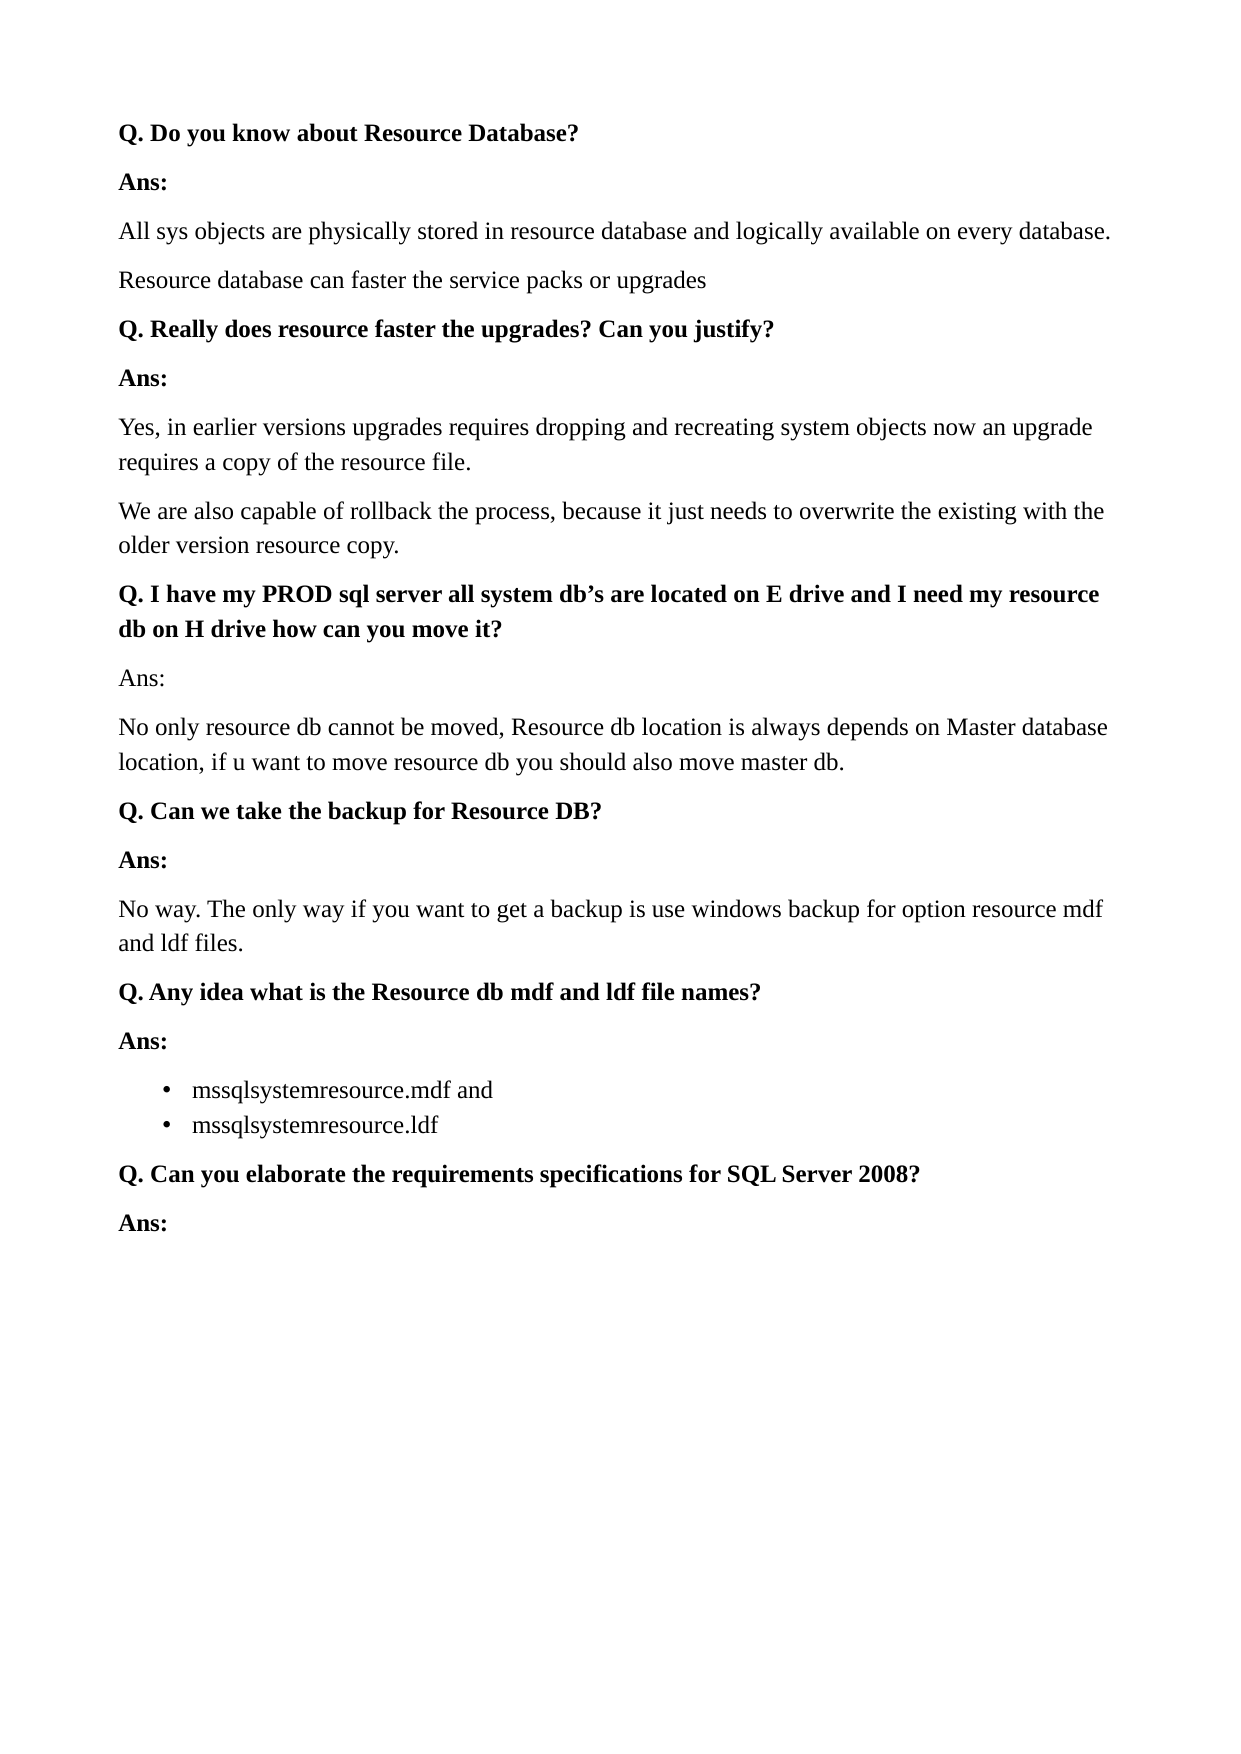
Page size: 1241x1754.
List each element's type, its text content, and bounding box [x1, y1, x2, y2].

text Ans: [118, 663, 1122, 692]
text Q. Can we take the backup for Resource DB? [118, 796, 1122, 824]
text We are also capable of rollback the process, because it just needs to overwrite the existing with the older version resource copy. [118, 496, 1122, 559]
text Ans: [118, 167, 1122, 196]
list mssqlsystemresource.ldf [162, 1110, 1122, 1139]
text No only resource db cannot be moved, Resource db location is always depends on Master database location, if u want to move resource db you should also move master db. [118, 712, 1122, 775]
text Q. Really does resource faster the upgrades? Can you justify? [118, 314, 1122, 343]
text Q. I have my PROD sql server all system db’s are located on E drive and I need my resource db on H drive how can you move it? [118, 579, 1122, 643]
text No way. The only way if you want to get a backup is use windows backup for option resource mdf and ldf files. [118, 894, 1122, 957]
text Q. Any idea what is the Resource db mdf and ldf file names? [118, 977, 1122, 1006]
text Ans: [118, 363, 1122, 392]
text Q. Can you elaborate the requirements specifications for SQL Server 2008? [118, 1159, 1122, 1188]
list mssqlsystemresource.mdf and [162, 1076, 1122, 1104]
text Resource database can faster the service packs or upgrades [118, 265, 1122, 294]
text Ans: [118, 1026, 1122, 1055]
text Ans: [118, 1208, 1122, 1237]
text Yes, in earlier versions upgrades requires dropping and recreating system objects now an upgrade requires a copy of the resource file. [118, 412, 1122, 476]
text All sys objects are physically stored in resource database and logically available on every database. [118, 216, 1122, 245]
text Ans: [118, 845, 1122, 873]
text Q. Do you know about Resource Database? [118, 118, 1122, 147]
